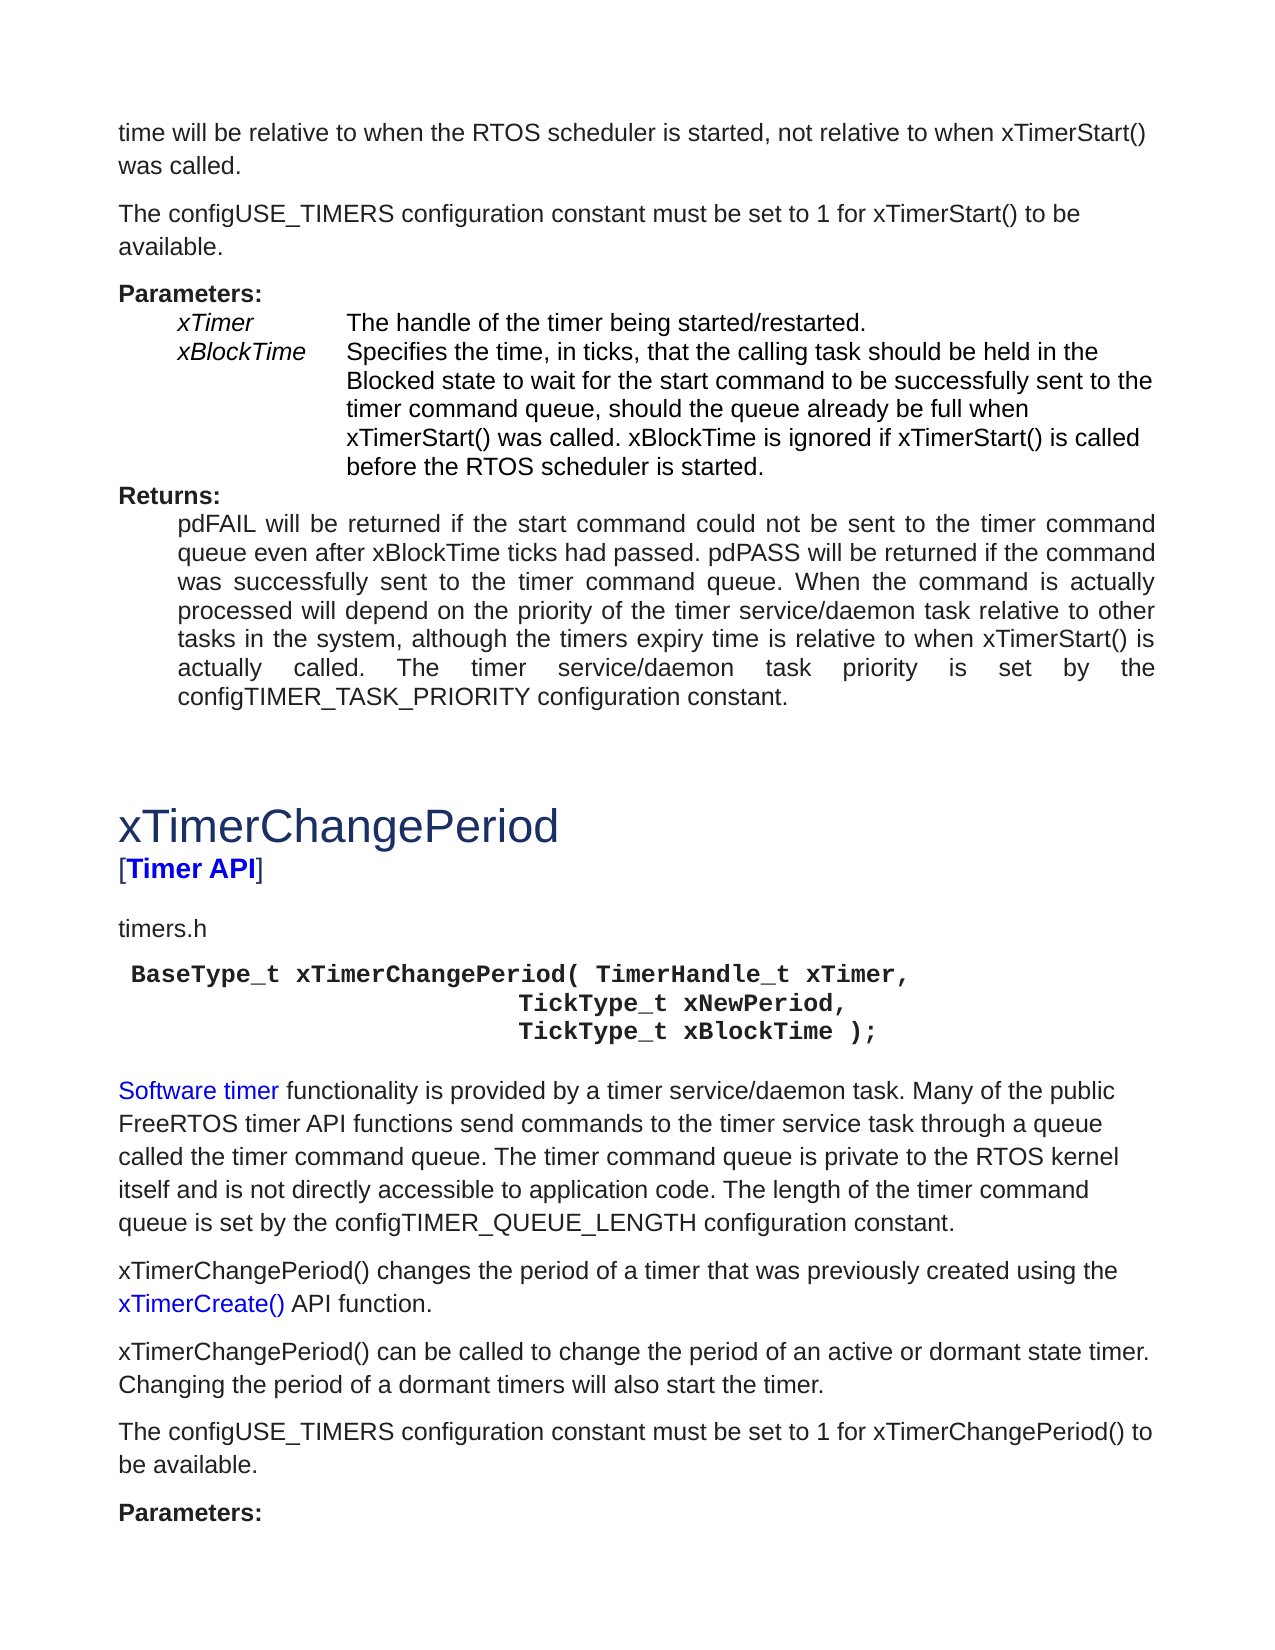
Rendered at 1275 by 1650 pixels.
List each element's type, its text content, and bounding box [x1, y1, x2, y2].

text TickType_t xBlockTime ); [118, 1018, 1157, 1047]
table_cell Specifies the time, in ticks, that the calling task should be held in the Blocked state to wait for the start command to be successfully sent to the timer command queue, should the queue already be full when xTimerStart() was called. xBlockTime is ignored if xTimerStart() is called before the RTOS scheduler is started. [346, 337, 1157, 481]
subtitle xTimerChangePeriod [Timer API] [118, 798, 1157, 885]
list pdFAIL will be returned if the start command could not be sent to the timer command queue even after xBlockTime ticks had passed. pdPASS will be returned if the command was successfully sent to the timer command queue. When the command is actually processed will depend on the priority of the timer service/daemon task relative to other tasks in the system, although the timers expiry time is relative to when xTimerStart() is actually called. The timer service/daemon task priority is set by the configTIMER_TASK_PRIORITY configuration constant. [177, 509, 1157, 711]
text xTimerChangePeriod() changes the period of a timer that was previously created using the xTimerCreate() API function. [118, 1256, 1157, 1318]
text time will be relative to when the RTOS scheduler is started, not relative to when xTimerStart() was called. [118, 118, 1157, 180]
text xTimerChangePeriod() can be called to change the period of an active or dormant state timer. Changing the period of a dormant timers will also start the timer. [118, 1337, 1157, 1398]
text The configUSE_TIMERS configuration constant must be set to 1 for xTimerStart() to be available. [118, 199, 1157, 261]
text TickType_t xNewPeriod, [118, 990, 1157, 1018]
table_header xTimer [177, 308, 346, 337]
table_header The handle of the timer being started/restarted. [346, 308, 1157, 337]
text Software timer functionality is provided by a timer service/daemon task. Many of the public FreeRTOS timer API functions send commands to the timer service task through a queue called the timer command queue. The timer command queue is private to the RTOS kernel itself and is not directly accessible to application code. The length of the timer command queue is set by the configTIMER_QUEUE_LENGTH configuration constant. [118, 1076, 1157, 1237]
subtitle Parameters: [118, 1498, 1157, 1527]
text The configUSE_TIMERS configuration constant must be set to 1 for xTimerChangePeriod() to be available. [118, 1417, 1157, 1479]
text timers.h [118, 914, 1157, 943]
subtitle Parameters: [118, 279, 1157, 308]
subtitle Returns: [118, 481, 1157, 509]
text BaseType_t xTimerChangePeriod( TimerHandle_t xTimer, [118, 962, 1157, 990]
table_cell xBlockTime [177, 337, 346, 481]
